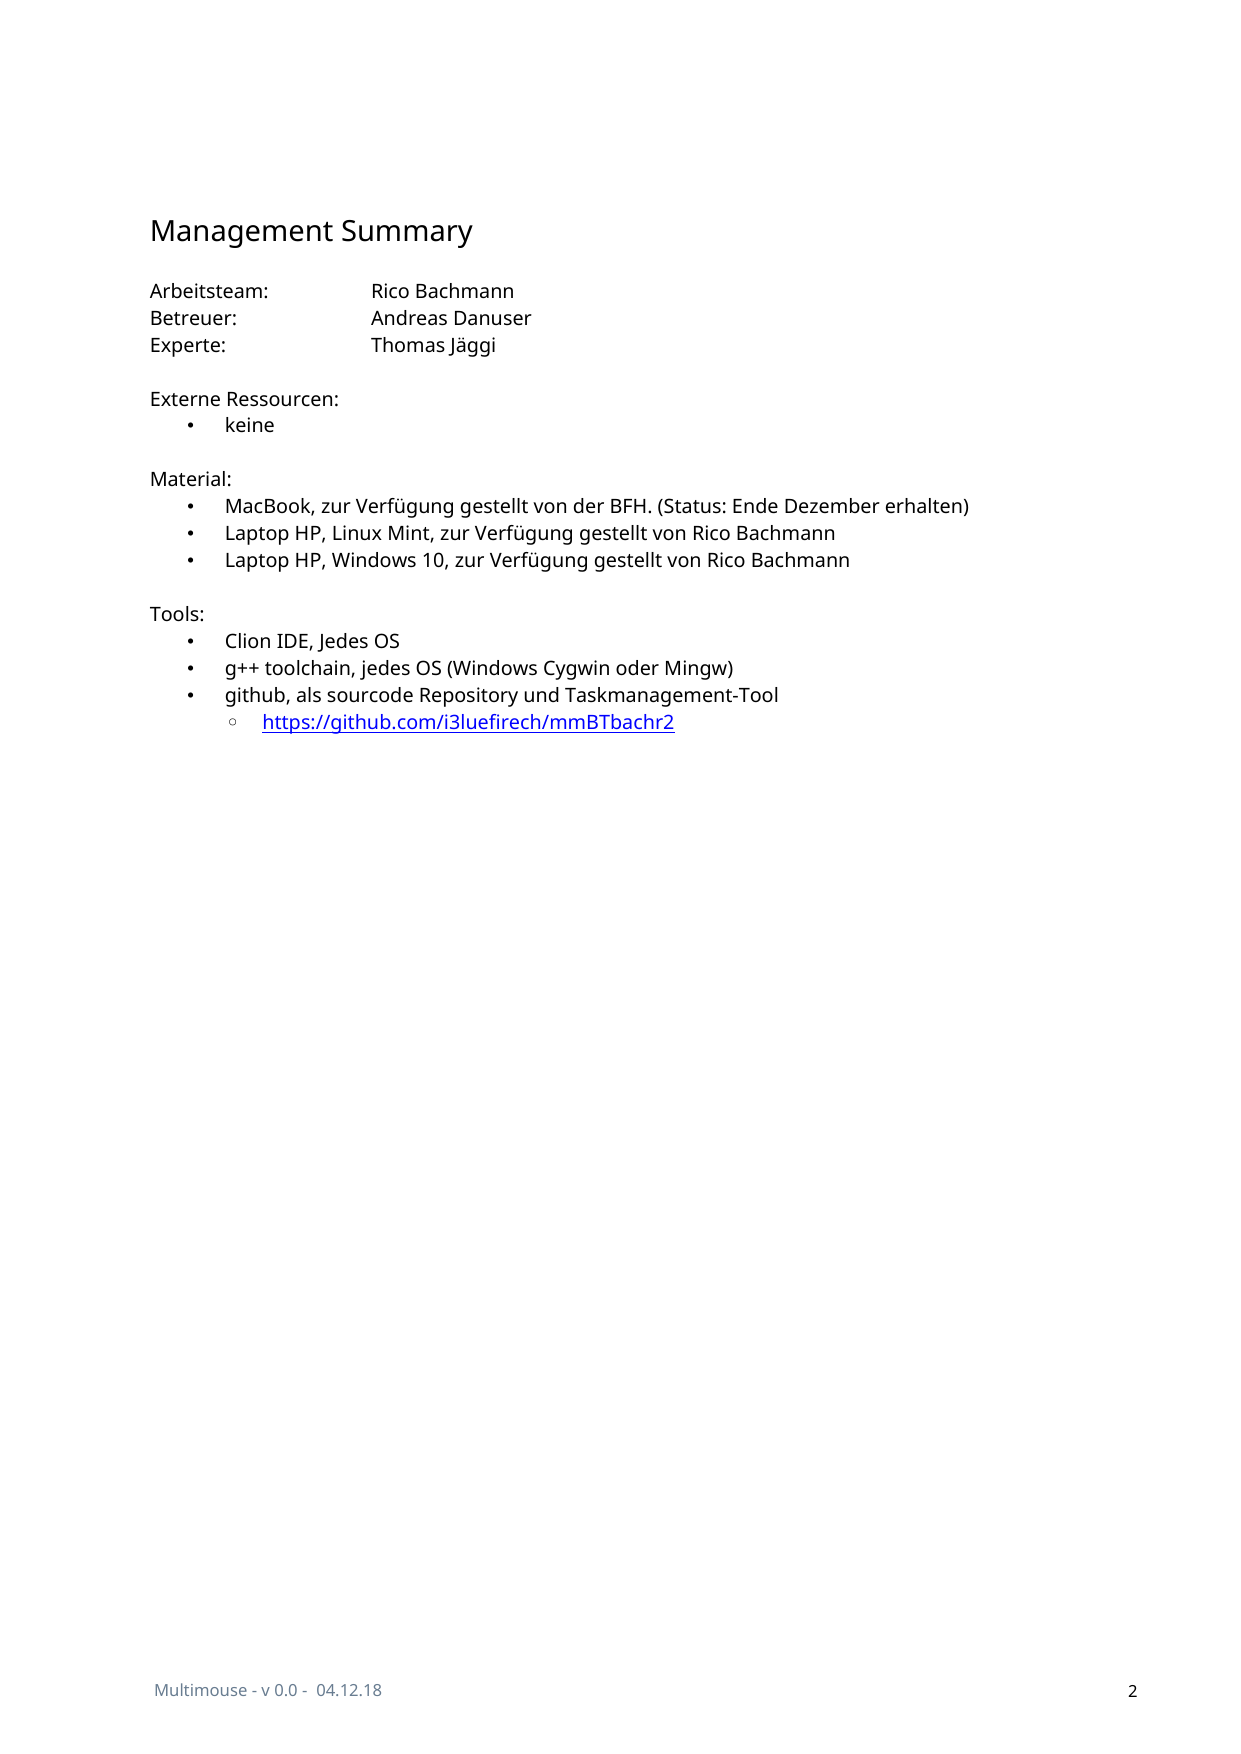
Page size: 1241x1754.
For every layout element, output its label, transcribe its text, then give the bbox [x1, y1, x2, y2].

list github, als sourcode Repository und Taskmanagement-Tool [187, 682, 1136, 708]
text Experte: Thomas Jäggi [149, 331, 1136, 358]
text Material: [149, 466, 1136, 493]
text Externe Ressourcen: [149, 385, 1136, 412]
text Tools: [149, 601, 1136, 628]
list g++ toolchain, jedes OS (Windows Cygwin oder Mingw) [187, 654, 1136, 682]
list Laptop HP, Windows 10, zur Verfügung gestellt von Rico Bachmann [187, 547, 1136, 574]
text Betreuer: Andreas Danuser [149, 304, 1136, 331]
list https://github.com/i3luefirech/mmBTbachr2 [224, 708, 1136, 736]
list MacBook, zur Verfügung gestellt von der BFH. (Status: Ende Dezember erhalten) [187, 493, 1136, 520]
text Management Summary [149, 210, 1136, 250]
list Laptop HP, Linux Mint, zur Verfügung gestellt von Rico Bachmann [187, 520, 1136, 547]
text Arbeitsteam: Rico Bachmann [149, 277, 1136, 304]
list Clion IDE, Jedes OS [187, 628, 1136, 654]
list keine [187, 412, 1136, 439]
